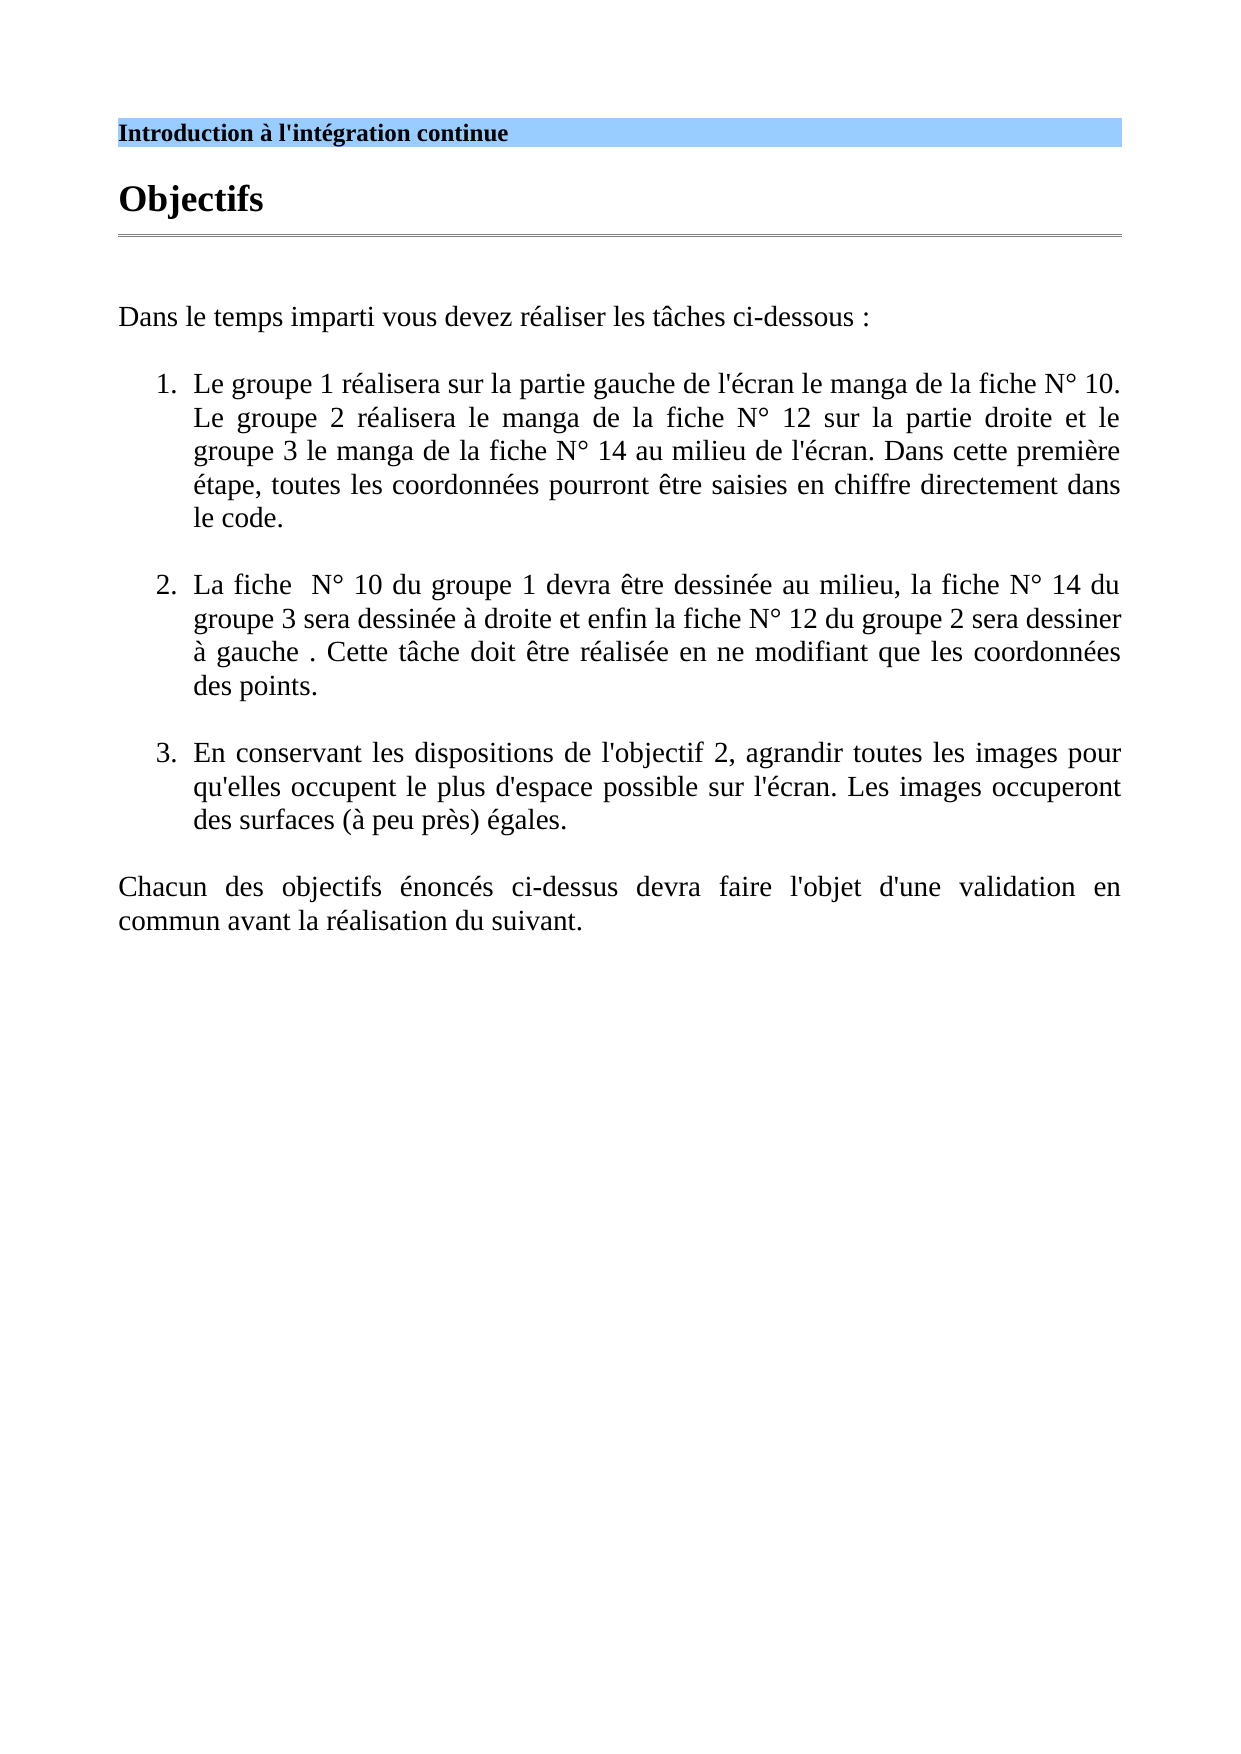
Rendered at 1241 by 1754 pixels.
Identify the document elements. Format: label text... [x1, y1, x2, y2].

text Objectifs [118, 176, 1122, 219]
list Le groupe 1 réalisera sur la partie gauche de l'écran le manga de la fiche N° 10. Le groupe 2 réalisera le manga de la fiche N° 12 sur la partie droite et le groupe 3 le manga de la fiche N° 14 au milieu de l'écran. Dans cette première étape, toutes les coordonnées pourront être saisies en chiffre directement dans le code. [156, 366, 1122, 534]
text Dans le temps imparti vous devez réaliser les tâches ci-dessous : [118, 299, 1122, 333]
list En conservant les dispositions de l'objectif 2, agrandir toutes les images pour qu'elles occupent le plus d'espace possible sur l'écran. Les images occuperont des surfaces (à peu près) égales. [156, 735, 1122, 836]
list La fiche N° 10 du groupe 1 devra être dessinée au milieu, la fiche N° 14 du groupe 3 sera dessinée à droite et enfin la fiche N° 12 du groupe 2 sera dessiner à gauche . Cette tâche doit être réalisée en ne modifiant que les coordonnées des points. [156, 567, 1122, 702]
text Chacun des objectifs énoncés ci-dessus devra faire l'objet d'une validation en commun avant la réalisation du suivant. [118, 869, 1122, 936]
